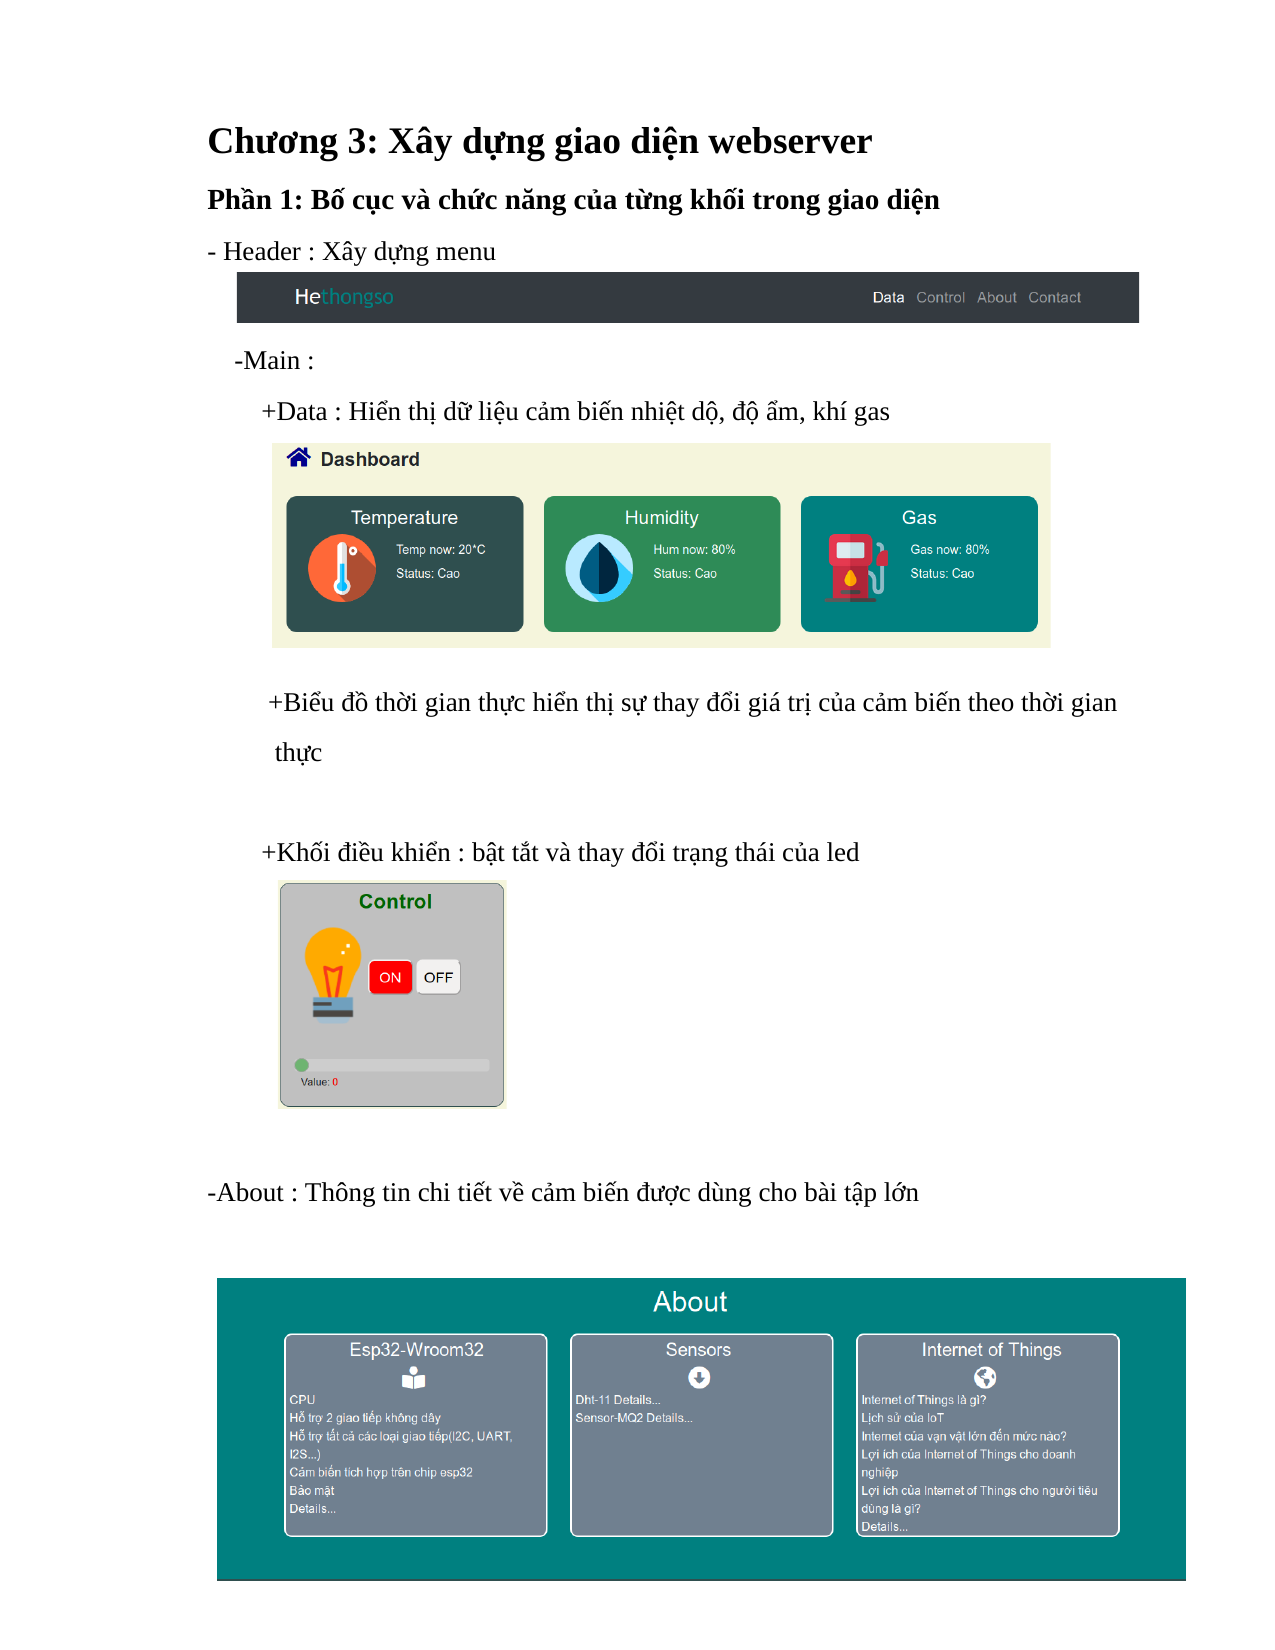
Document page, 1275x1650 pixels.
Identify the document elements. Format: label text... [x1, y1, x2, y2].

text -About : Thông tin chi tiết về cảm biến được dùng cho bài tập lớn [207, 1176, 1156, 1207]
text - Header : Xây dựng menu [207, 234, 1156, 266]
picture [272, 443, 1051, 648]
picture [277, 880, 507, 1109]
text +Data : Hiển thị dữ liệu cảm biến nhiệt dộ, độ ẩm, khí gas [207, 395, 1156, 426]
text -Main : [207, 285, 1156, 376]
text +Biểu đồ thời gian thực hiển thị sự thay đổi giá trị của cảm biến theo thời gian [207, 686, 1156, 717]
picture [236, 272, 1140, 323]
text Chương 3: Xây dựng giao diện webserver [207, 118, 1156, 162]
text Phần 1: Bố cục và chức năng của từng khối trong giao diện [207, 182, 1156, 215]
picture [217, 1278, 1187, 1581]
text thực [207, 736, 1156, 767]
text +Khối điều khiển : bật tắt và thay đổi trạng thái của led [207, 836, 1156, 867]
